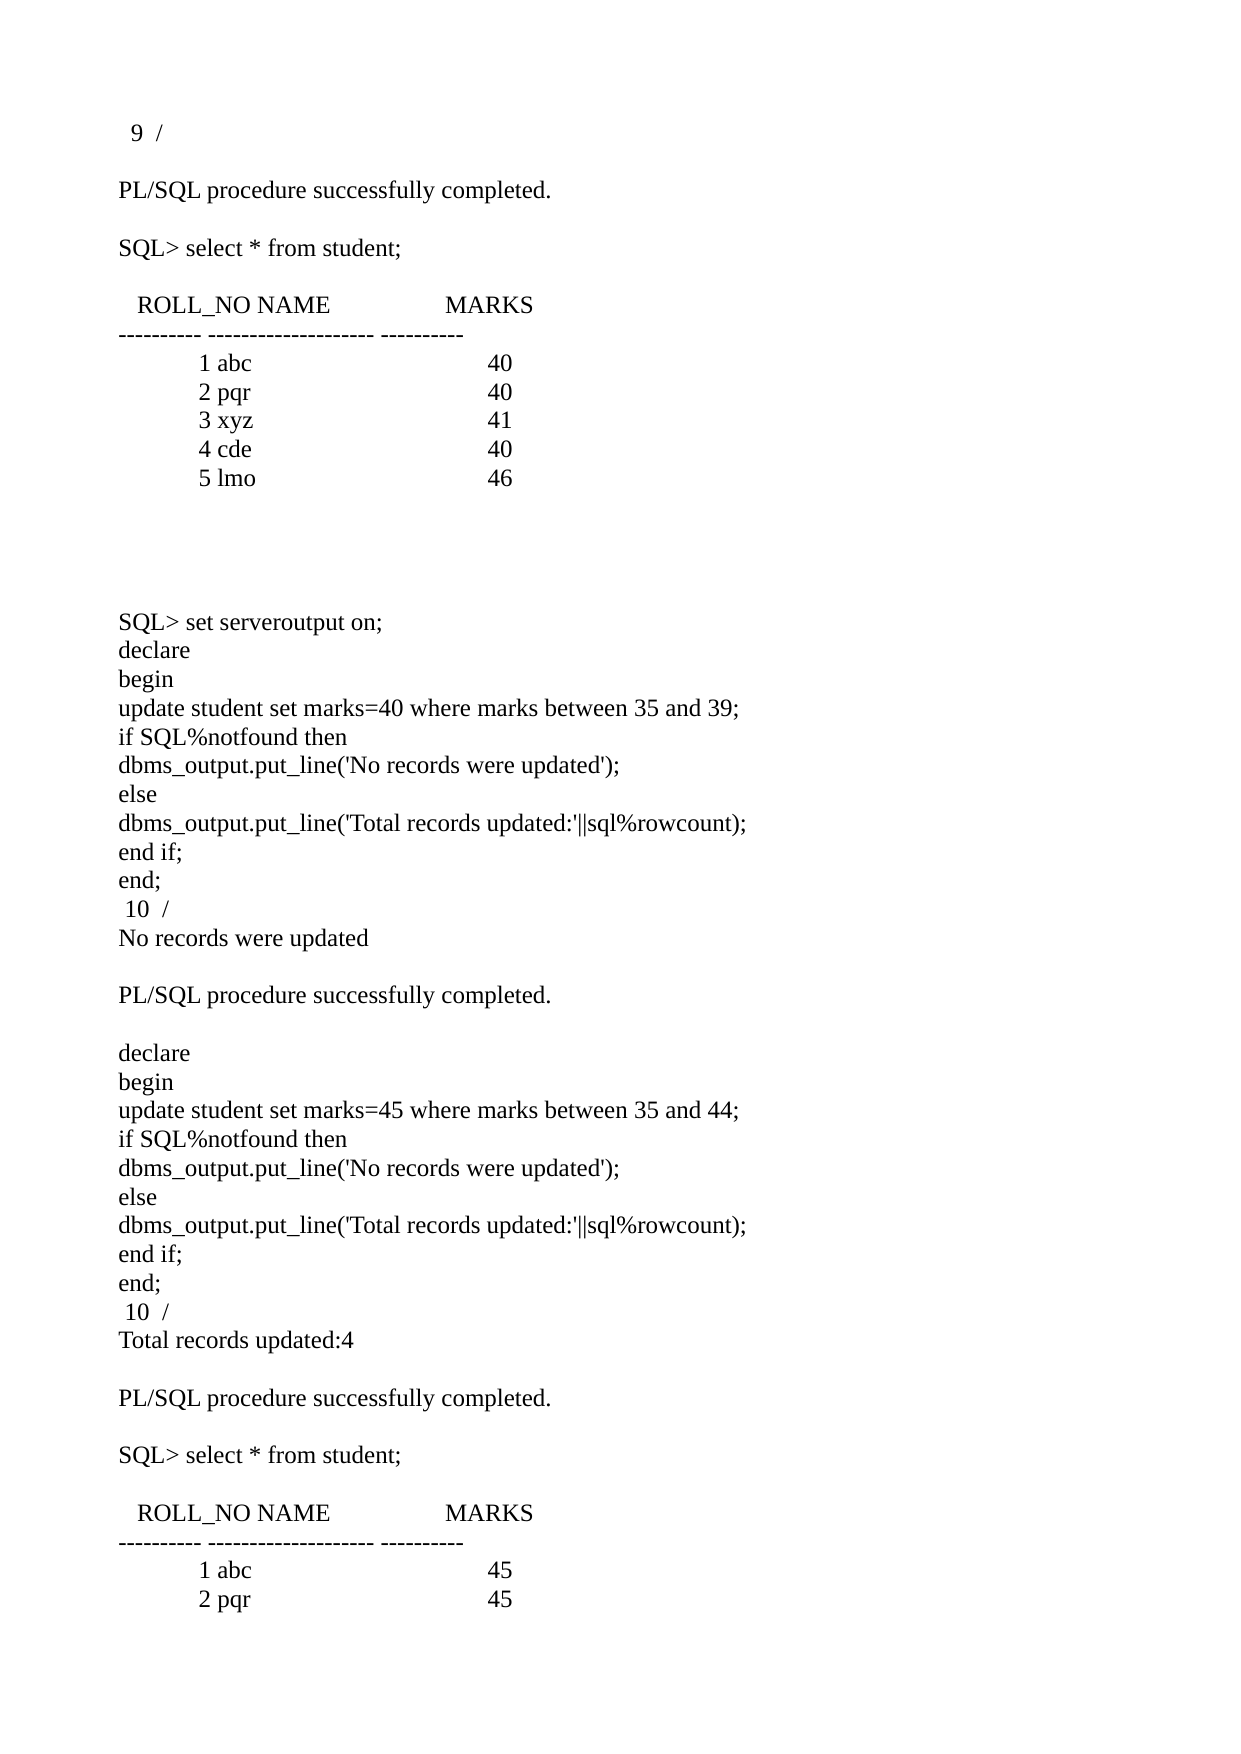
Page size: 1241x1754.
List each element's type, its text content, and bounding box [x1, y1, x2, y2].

text end; [118, 1268, 1122, 1297]
text dbms_output.put_line('Total records updated:'||sql%rowcount); [118, 1211, 1122, 1239]
text 4 cde 40 [118, 434, 1122, 463]
text ROLL_NO NAME MARKS [118, 291, 1122, 319]
text else [118, 1182, 1122, 1211]
text ---------- -------------------- ---------- [118, 319, 1122, 348]
text 5 lmo 46 [118, 463, 1122, 492]
text else [118, 779, 1122, 808]
text update student set marks=40 where marks between 35 and 39; [118, 693, 1122, 722]
text if SQL%notfound then [118, 1124, 1122, 1153]
text begin [118, 664, 1122, 693]
text if SQL%notfound then [118, 722, 1122, 751]
text begin [118, 1067, 1122, 1096]
text Total records updated:4 [118, 1326, 1122, 1354]
text dbms_output.put_line('No records were updated'); [118, 1153, 1122, 1182]
text 10 / [118, 1297, 1122, 1326]
text end; [118, 866, 1122, 894]
text 1 abc 40 [118, 348, 1122, 377]
text update student set marks=45 where marks between 35 and 44; [118, 1096, 1122, 1124]
text end if; [118, 837, 1122, 866]
text PL/SQL procedure successfully completed. [118, 981, 1122, 1009]
text 1 abc 45 [118, 1556, 1122, 1584]
text 2 pqr 40 [118, 377, 1122, 406]
text 9 / [118, 118, 1122, 147]
text 10 / [118, 894, 1122, 923]
text 3 xyz 41 [118, 406, 1122, 434]
text No records were updated [118, 923, 1122, 952]
text declare [118, 636, 1122, 664]
text ---------- -------------------- ---------- [118, 1527, 1122, 1556]
text SQL> select * from student; [118, 1441, 1122, 1469]
text SQL> select * from student; [118, 233, 1122, 262]
text 2 pqr 45 [118, 1584, 1122, 1613]
text dbms_output.put_line('Total records updated:'||sql%rowcount); [118, 808, 1122, 837]
text SQL> set serveroutput on; [118, 607, 1122, 636]
text declare [118, 1038, 1122, 1067]
text PL/SQL procedure successfully completed. [118, 1383, 1122, 1412]
text ROLL_NO NAME MARKS [118, 1498, 1122, 1527]
text PL/SQL procedure successfully completed. [118, 176, 1122, 204]
text dbms_output.put_line('No records were updated'); [118, 751, 1122, 779]
text end if; [118, 1239, 1122, 1268]
